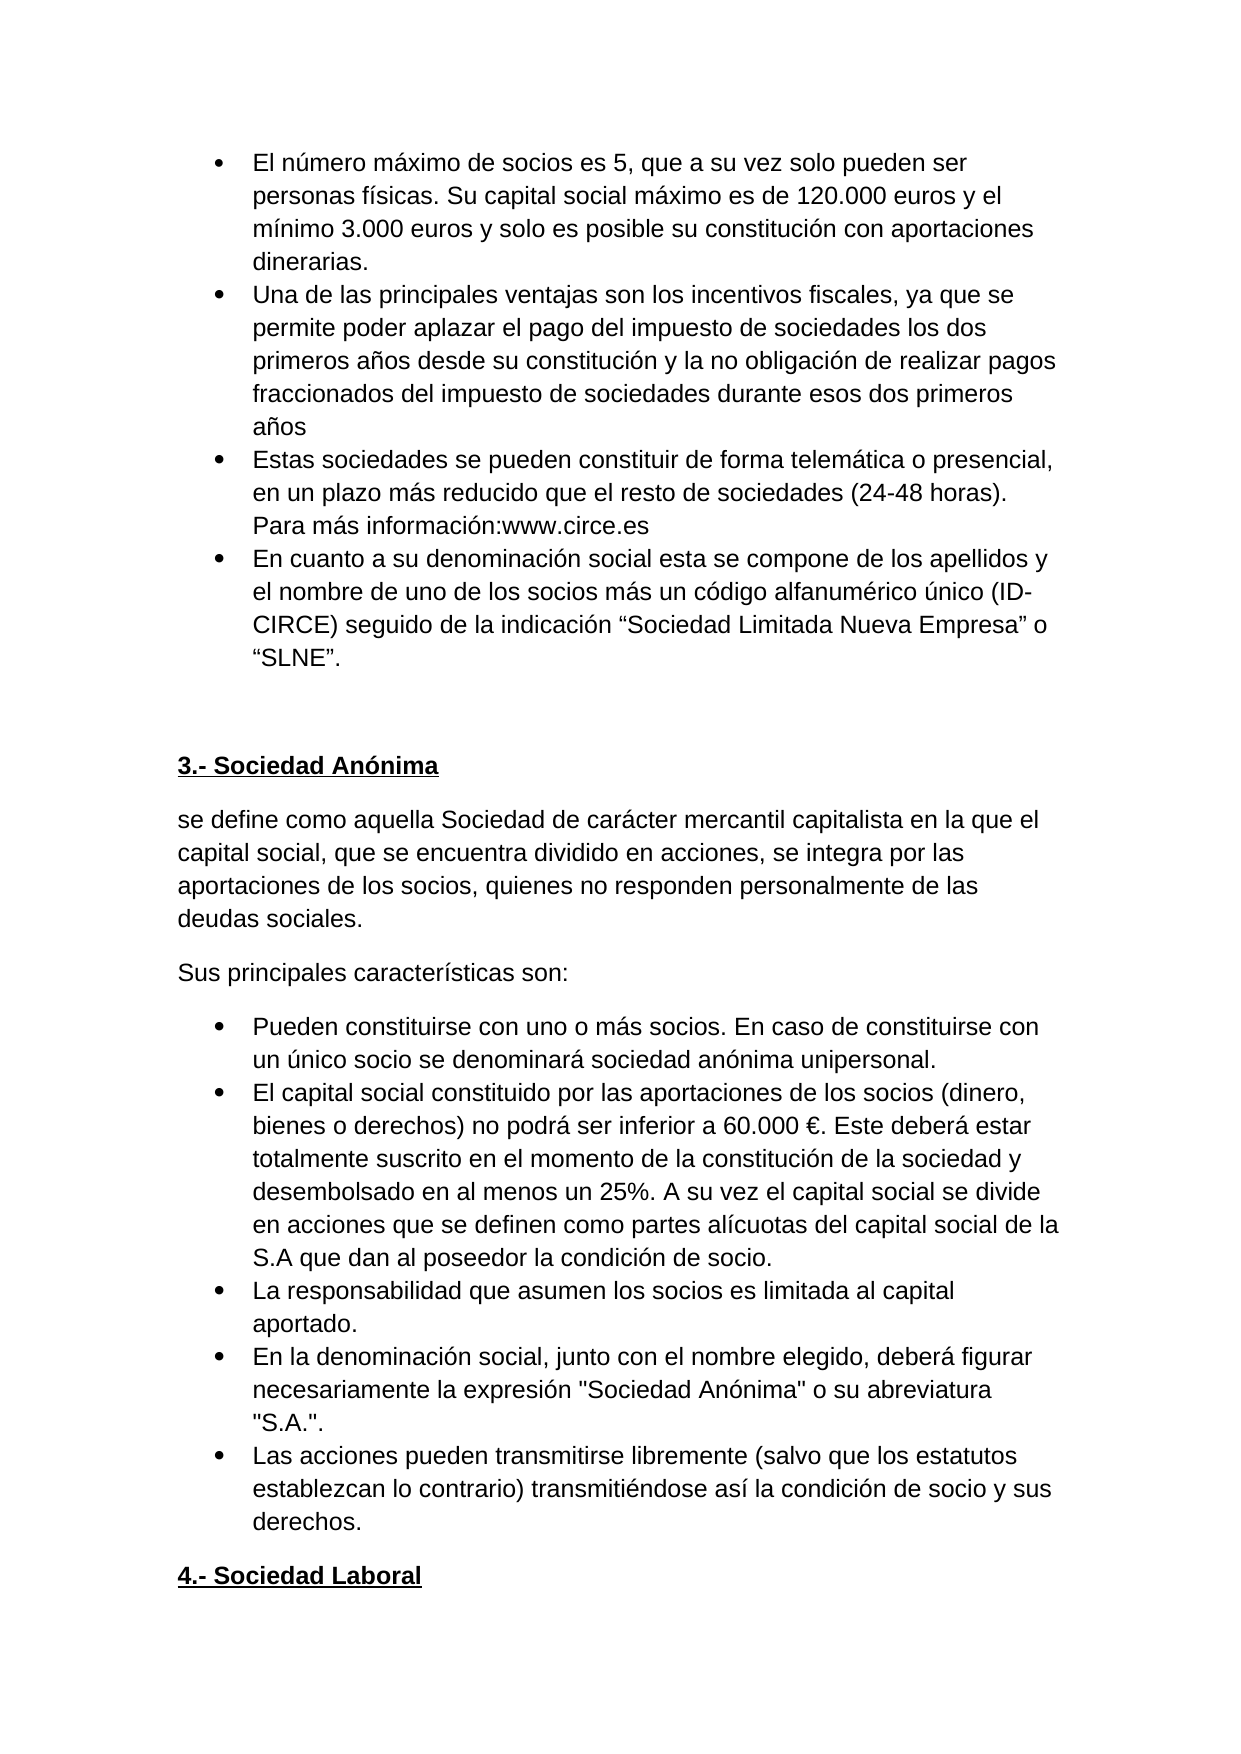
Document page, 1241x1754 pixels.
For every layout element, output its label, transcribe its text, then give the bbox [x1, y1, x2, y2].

text 4.- Sociedad Laboral [177, 1561, 1063, 1590]
text se define como aquella Sociedad de carácter mercantil capitalista en la que el capital social, que se encuentra dividido en acciones, se integra por las aportaciones de los socios, quienes no responden personalmente de las deudas sociales. [177, 805, 1063, 933]
list La responsabilidad que asumen los socios es limitada al capital aportado. [215, 1276, 1063, 1338]
list Las acciones pueden transmitirse libremente (salvo que los estatutos establezcan lo contrario) transmitiéndose así la condición de socio y sus derechos. [215, 1441, 1063, 1536]
list El capital social constituido por las aportaciones de los socios (dinero, bienes o derechos) no podrá ser inferior a 60.000 €. Este deberá estar totalmente suscrito en el momento de la constitución de la sociedad y desembolsado en al menos un 25%. A su vez el capital social se divide en acciones que se definen como partes alícuotas del capital social de la S.A que dan al poseedor la condición de socio. [215, 1078, 1063, 1272]
list Pueden constituirse con uno o más socios. En caso de constituirse con un único socio se denominará sociedad anónima unipersonal. [215, 1012, 1063, 1073]
text 3.- Sociedad Anónima [177, 751, 1063, 780]
text Sus principales características son: [177, 958, 1063, 986]
list En cuanto a su denominación social esta se compone de los apellidos y el nombre de uno de los socios más un código alfanumérico único (ID-CIRCE) seguido de la indicación “Sociedad Limitada Nueva Empresa” o “SLNE”. [215, 544, 1063, 672]
list Estas sociedades se pueden constituir de forma telemática o presencial, en un plazo más reducido que el resto de sociedades (24-48 horas). Para más información:www.circe.es [215, 445, 1063, 540]
list Una de las principales ventajas son los incentivos fiscales, ya que se permite poder aplazar el pago del impuesto de sociedades los dos primeros años desde su constitución y la no obligación de realizar pagos fraccionados del impuesto de sociedades durante esos dos primeros años [215, 280, 1063, 441]
list El número máximo de socios es 5, que a su vez solo pueden ser personas físicas. Su capital social máximo es de 120.000 euros y el mínimo 3.000 euros y solo es posible su constitución con aportaciones dinerarias. [215, 148, 1063, 275]
list En la denominación social, junto con el nombre elegido, deberá figurar necesariamente la expresión "Sociedad Anónima" o su abreviatura "S.A.". [215, 1342, 1063, 1437]
